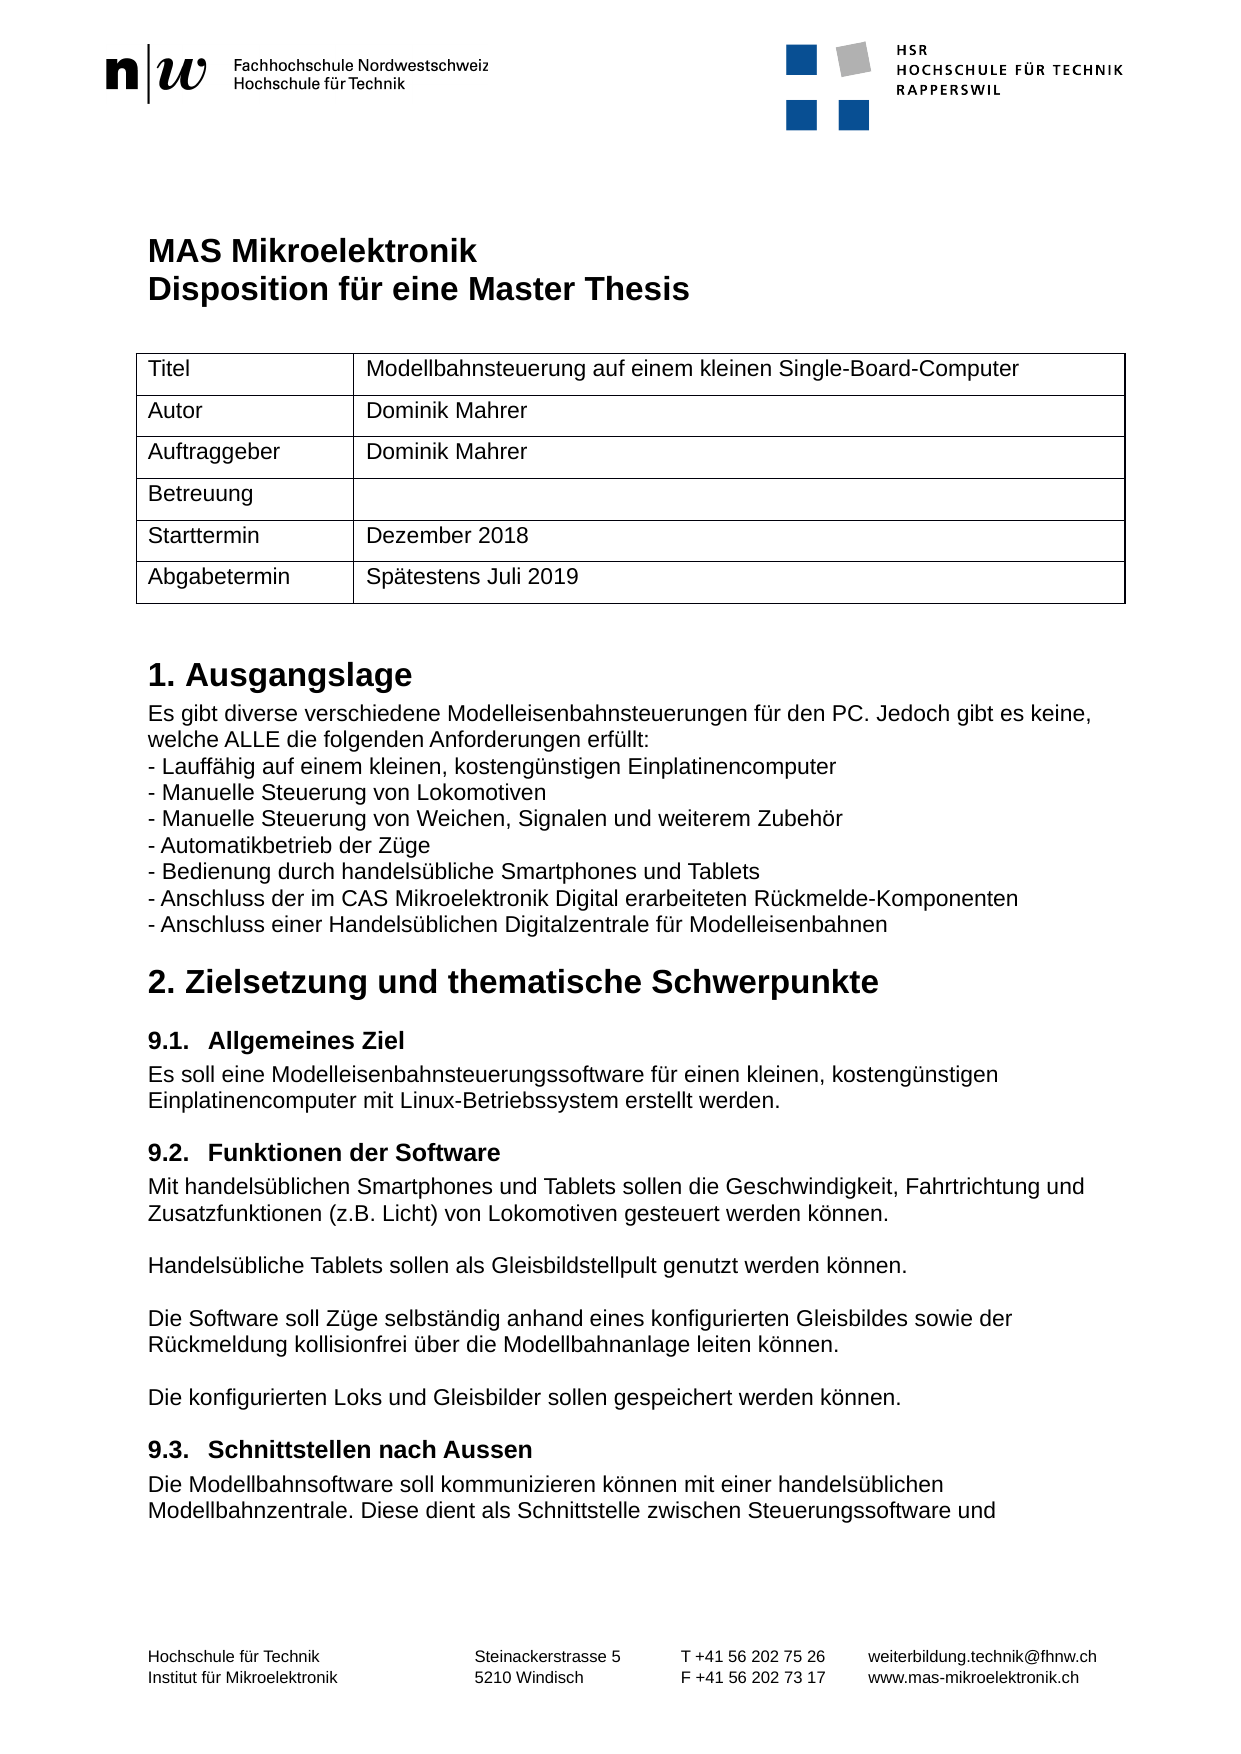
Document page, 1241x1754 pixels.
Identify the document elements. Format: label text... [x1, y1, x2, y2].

text Handelsübliche Tablets sollen als Gleisbildstellpult genutzt werden können. [148, 1252, 1122, 1279]
text - Manuelle Steuerung von Weichen, Signalen und weiterem Zubehör [148, 805, 1122, 832]
table_header Titel [137, 354, 353, 394]
text Die Software soll Züge selbständig anhand eines konfigurierten Gleisbildes sowie der Rückmeldung kollisionfrei über die Modellbahnanlage leiten können. [148, 1305, 1122, 1358]
table_header Modellbahnsteuerung auf einem kleinen Single-Board-Computer [354, 354, 1124, 394]
table_cell Autor [137, 396, 353, 436]
subtitle Zielsetzung und thematische Schwerpunkte [148, 962, 1122, 1001]
table_cell Abgabetermin [137, 562, 353, 603]
title MAS Mikroelektronik Disposition für eine Master Thesis [148, 231, 1122, 308]
subtitle Ausgangslage [148, 655, 1122, 694]
table_cell Dominik Mahrer [354, 437, 1124, 478]
text Die konfigurierten Loks und Gleisbilder sollen gespeichert werden können. [148, 1384, 1122, 1411]
text - Anschluss der im CAS Mikroelektronik Digital erarbeiteten Rückmelde-Komponenten [148, 884, 1122, 911]
text Die Modellbahnsoftware soll kommunizieren können mit einer handelsüblichen Modellbahnzentrale. Diese dient als Schnittstelle zwischen Steuerungssoftware und [148, 1471, 1122, 1523]
table_cell Spätestens Juli 2019 [354, 562, 1124, 603]
table_cell [354, 479, 1124, 519]
text Es gibt diverse verschiedene Modelleisenbahnsteuerungen für den PC. Jedoch gibt es keine, welche ALLE die folgenden Anforderungen erfüllt: [148, 700, 1122, 753]
picture [785, 41, 1123, 131]
text - Lauffähig auf einem kleinen, kostengünstigen Einplatinencomputer [148, 753, 1122, 779]
subtitle Funktionen der Software [148, 1138, 1122, 1167]
text Mit handelsüblichen Smartphones und Tablets sollen die Geschwindigkeit, Fahrtrichtung und Zusatzfunktionen (z.B. Licht) von Lokomotiven gesteuert werden können. [148, 1173, 1122, 1226]
subtitle Allgemeines Ziel [148, 1026, 1122, 1054]
text - Anschluss einer Handelsüblichen Digitalzentrale für Modelleisenbahnen [148, 911, 1122, 937]
table_cell Dezember 2018 [354, 521, 1124, 561]
text - Manuelle Steuerung von Lokomotiven [148, 779, 1122, 805]
picture [106, 44, 488, 104]
table_cell Starttermin [137, 521, 353, 561]
text - Bedienung durch handelsübliche Smartphones und Tablets [148, 858, 1122, 884]
subtitle Schnittstellen nach Aussen [148, 1436, 1122, 1464]
table_cell Dominik Mahrer [354, 396, 1124, 436]
text Es soll eine Modelleisenbahnsteuerungssoftware für einen kleinen, kostengünstigen Einplatinencomputer mit Linux-Betriebssystem erstellt werden. [148, 1061, 1122, 1113]
text - Automatikbetrieb der Züge [148, 832, 1122, 858]
table_cell Auftraggeber [137, 437, 353, 478]
table_cell Betreuung [137, 479, 353, 519]
